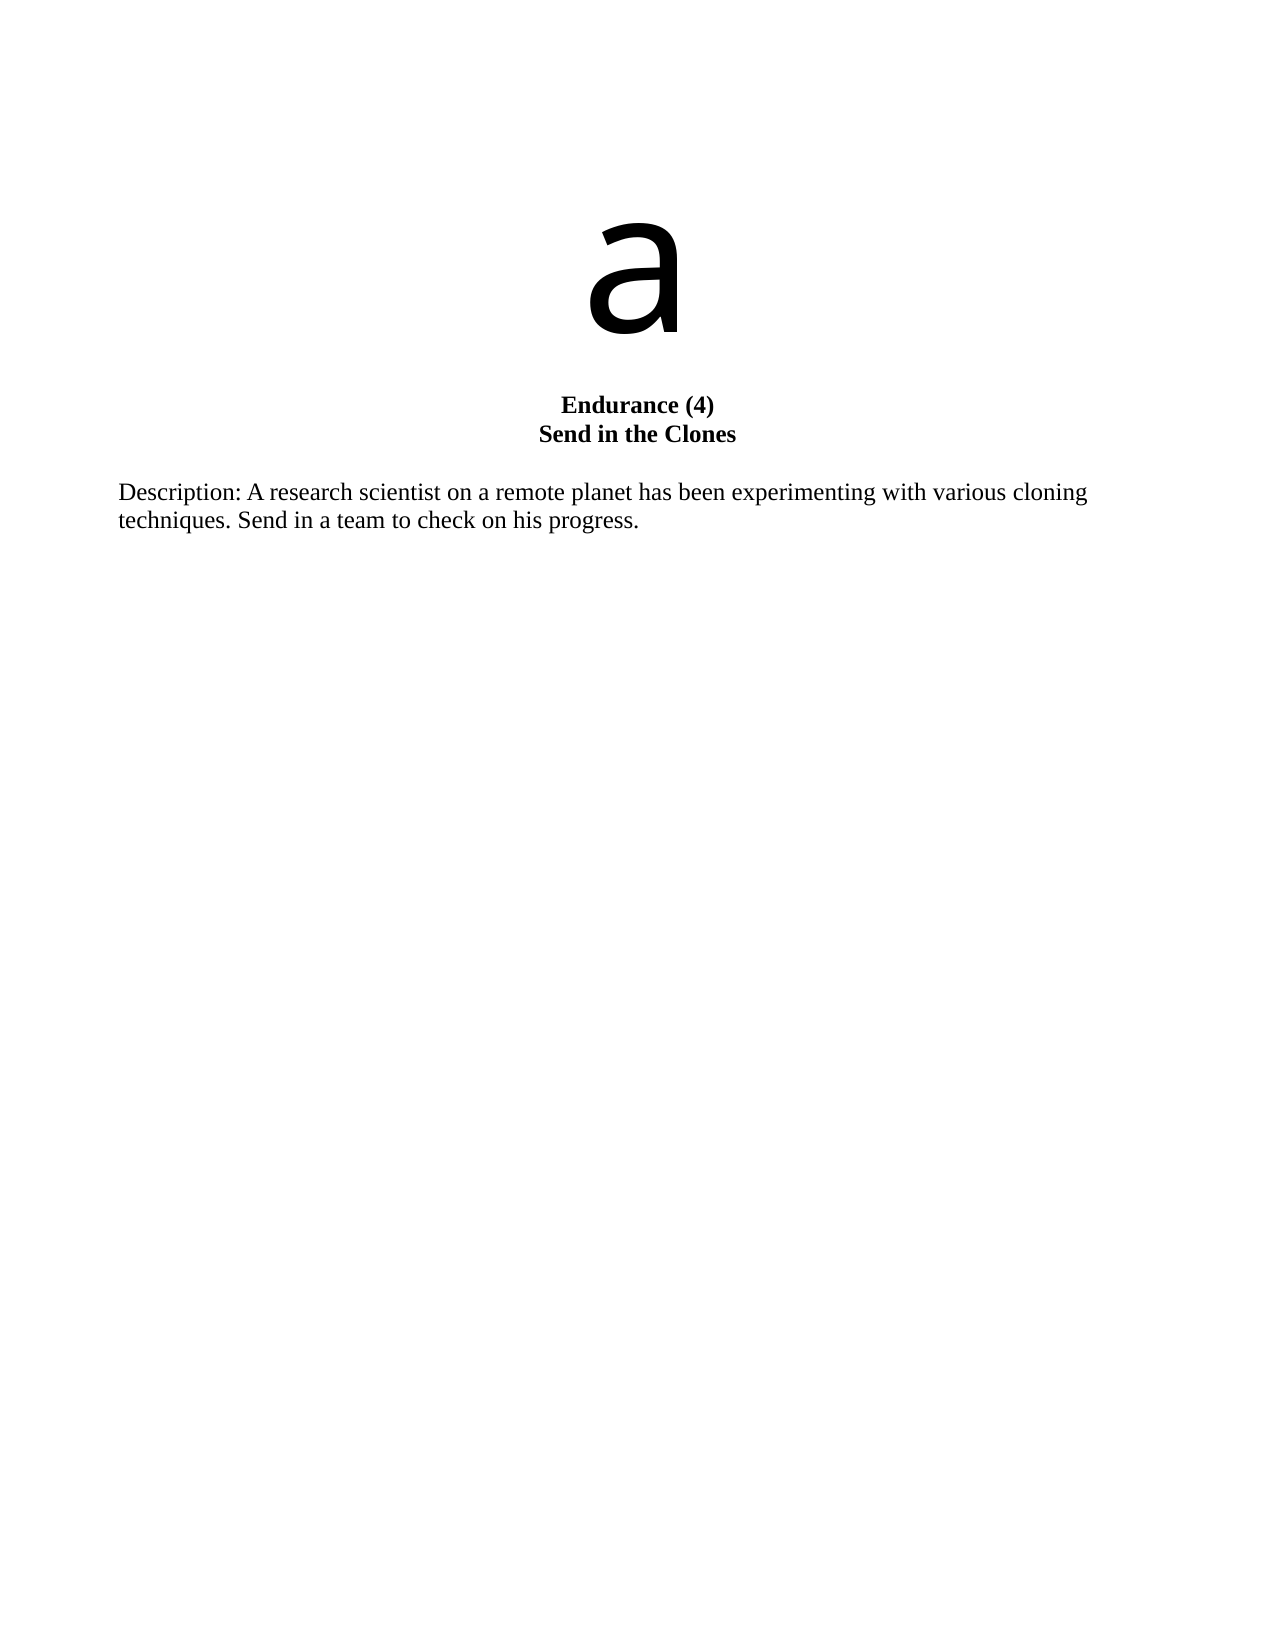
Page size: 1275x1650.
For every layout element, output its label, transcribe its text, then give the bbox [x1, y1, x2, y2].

text Description: A research scientist on a remote planet has been experimenting with various cloning techniques. Send in a team to check on his progress. [118, 477, 1157, 534]
text Send in the Clones [118, 419, 1157, 448]
text Endurance (4) [118, 391, 1157, 419]
text a [118, 118, 1157, 391]
